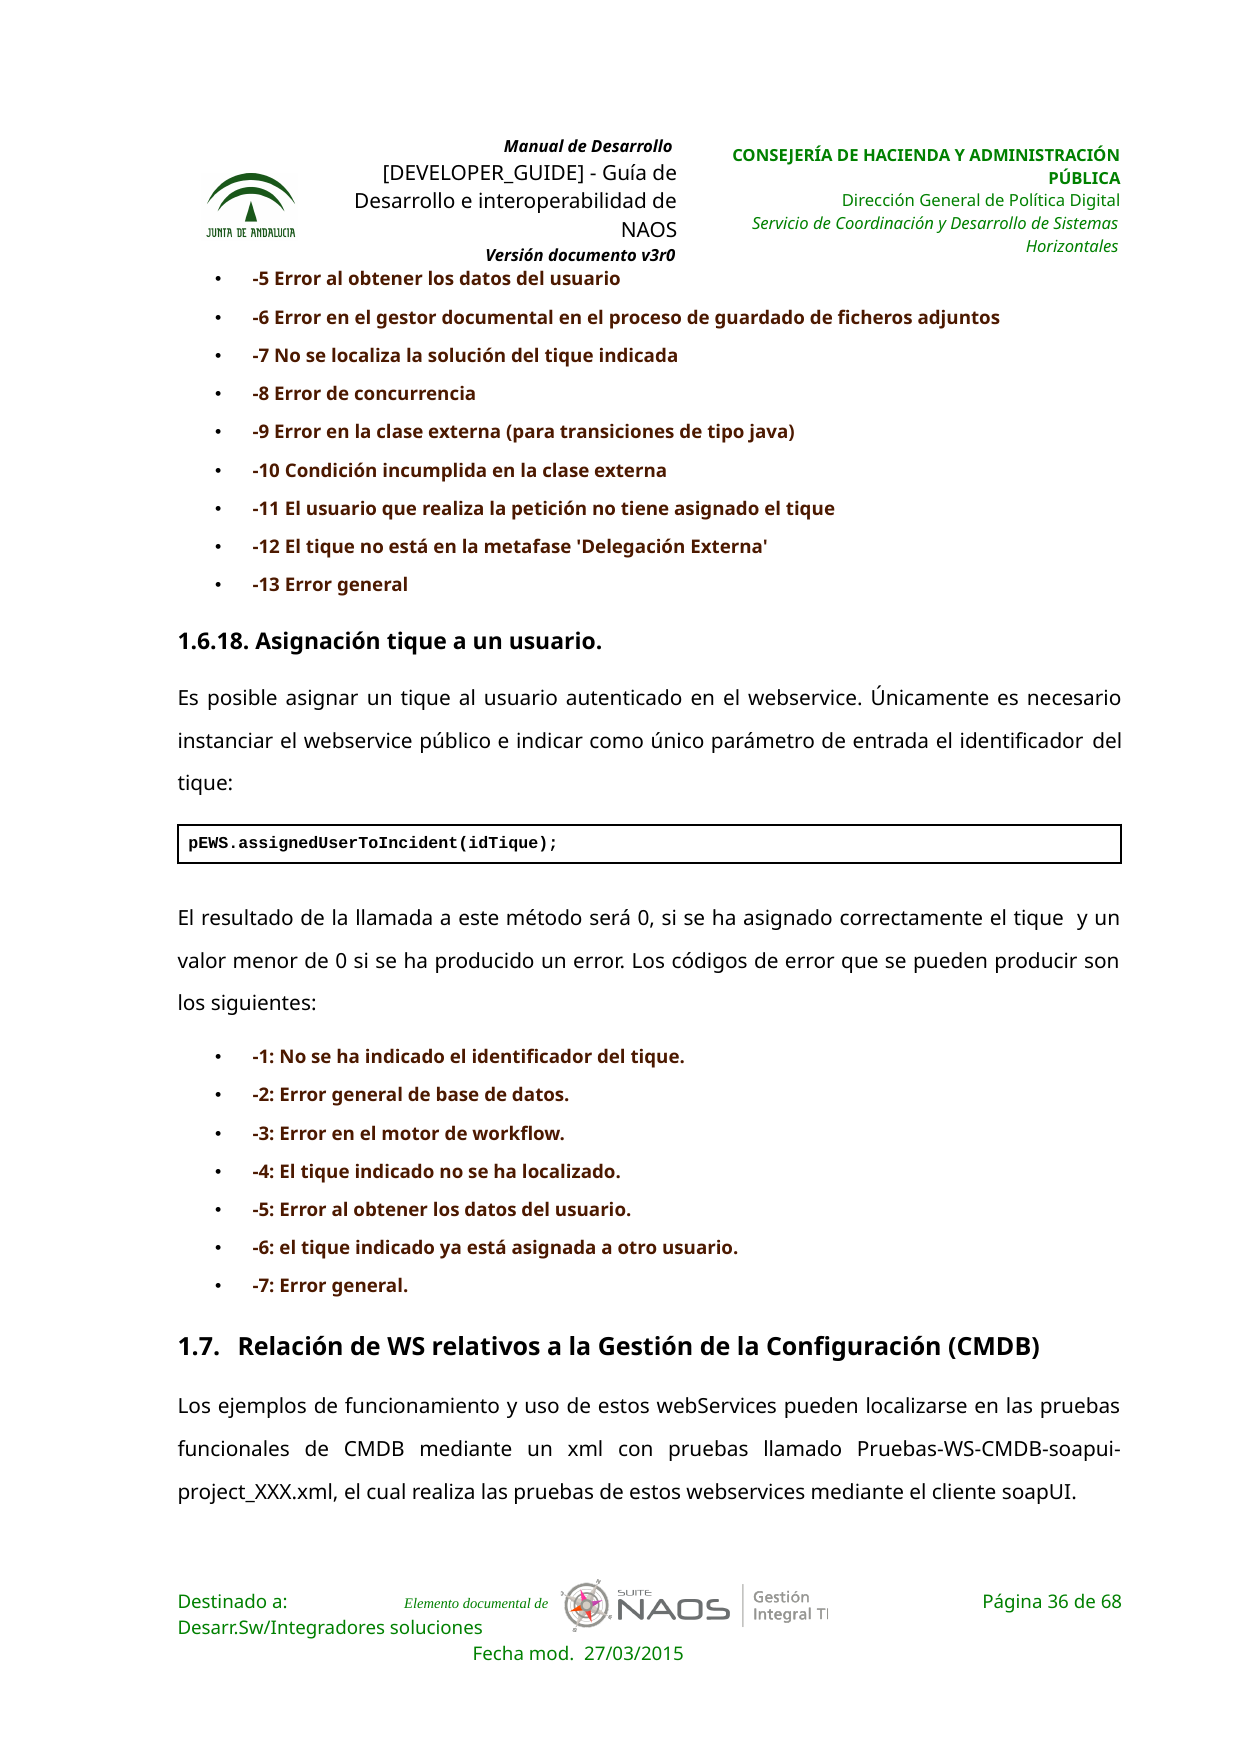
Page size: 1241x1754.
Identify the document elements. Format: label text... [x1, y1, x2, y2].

list -1: No se ha indicado el identificador del tique. [215, 1043, 1122, 1069]
list -12 El tique no está en la metafase 'Delegación Externa' [215, 533, 1122, 559]
list -8 Error de concurrencia [215, 380, 1122, 406]
picture [560, 1579, 829, 1632]
text El resultado de la llamada a este método será 0, si se ha asignado correctamente el tique y un valor menor de 0 si se ha producido un error. Los códigos de error que se pueden producir son los siguientes: [177, 903, 1122, 1017]
list -4: El tique indicado no se ha localizado. [215, 1158, 1122, 1184]
list -6 Error en el gestor documental en el proceso de guardado de ficheros adjuntos [215, 304, 1122, 329]
text pEWS.assignedUserToIncident(idTique); [179, 826, 1120, 862]
text Es posible asignar un tique al usuario autenticado en el webservice. Únicamente es necesario instanciar el webservice público e indicar como único parámetro de entrada el identificador del tique: [177, 683, 1122, 797]
subtitle Asignación tique a un usuario. [177, 624, 1122, 656]
text Los ejemplos de funcionamiento y uso de estos webServices pueden localizarse en las pruebas funcionales de CMDB mediante un xml con pruebas llamado Pruebas-WS-CMDB-soapui-project_XXX.xml, el cual realiza las pruebas de estos webservices mediante el cliente soapUI. [177, 1392, 1122, 1505]
list -11 El usuario que realiza la petición no tiene asignado el tique [215, 495, 1122, 521]
list -13 Error general [215, 572, 1122, 597]
list -3: Error en el motor de workflow. [215, 1120, 1122, 1145]
list -7 No se localiza la solución del tique indicada [215, 342, 1122, 368]
list -5 Error al obtener los datos del usuario [215, 266, 1122, 291]
list -7: Error general. [215, 1273, 1122, 1298]
list -10 Condición incumplida en la clase externa [215, 457, 1122, 482]
subtitle Relación de WS relativos a la Gestión de la Configuración (CMDB) [177, 1329, 1122, 1363]
list -5: Error al obtener los datos del usuario. [215, 1196, 1122, 1222]
picture [201, 173, 298, 241]
list -6: el tique indicado ya está asignada a otro usuario. [215, 1234, 1122, 1260]
list -9 Error en la clase externa (para transiciones de tipo java) [215, 419, 1122, 444]
list -2: Error general de base de datos. [215, 1082, 1122, 1107]
